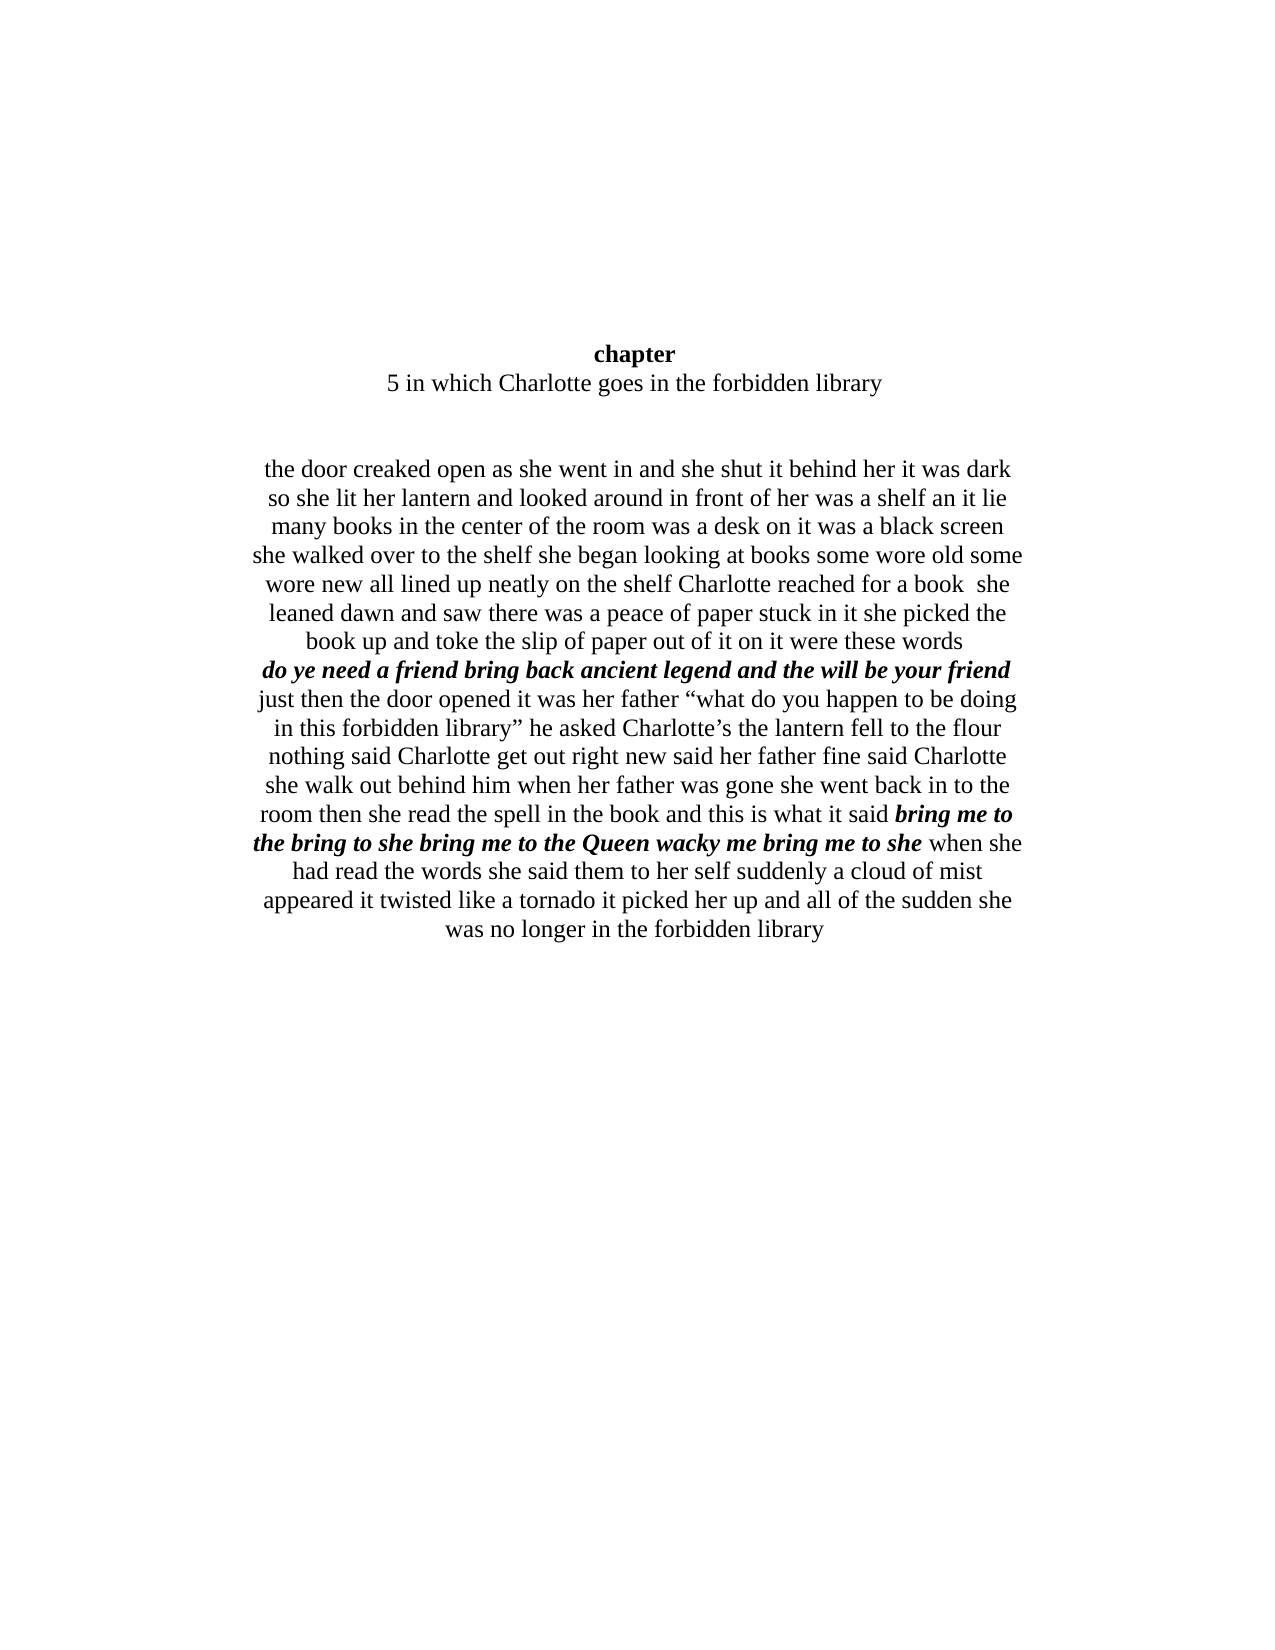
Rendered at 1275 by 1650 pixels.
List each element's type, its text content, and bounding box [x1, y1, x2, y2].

text the door creaked open as she went in and she shut it behind her it was dark so she lit her lantern and looked around in front of her was a shelf an it lie many books in the center of the room was a desk on it was a black screen she walked over to the shelf she began looking at books some wore old some wore new all lined up neatly on the shelf Charlotte reached for a book she leaned dawn and saw there was a peace of paper stuck in it she picked the book up and toke the slip of paper out of it on it were these words [252, 454, 1023, 655]
text 5 in which Charlotte goes in the forbidden library [252, 368, 1023, 396]
text just then the door opened it was her father “what do you happen to be doing in this forbidden library” he asked Charlotte’s the lantern fell to the flour nothing said Charlotte get out right new said her father fine said Charlotte she walk out behind him when her father was gone she went back in to the room then she read the spell in the book and this is what it said bring me to the bring to she bring me to the Queen wacky me bring me to she when she had read the words she said them to her self suddenly a cloud of mist appeared it twisted like a tornado it picked her up and all of the sudden she was no longer in the forbidden library [252, 684, 1023, 943]
text chapter [252, 339, 1023, 368]
text do ye need a friend bring back ancient legend and the will be your friend [252, 655, 1023, 684]
